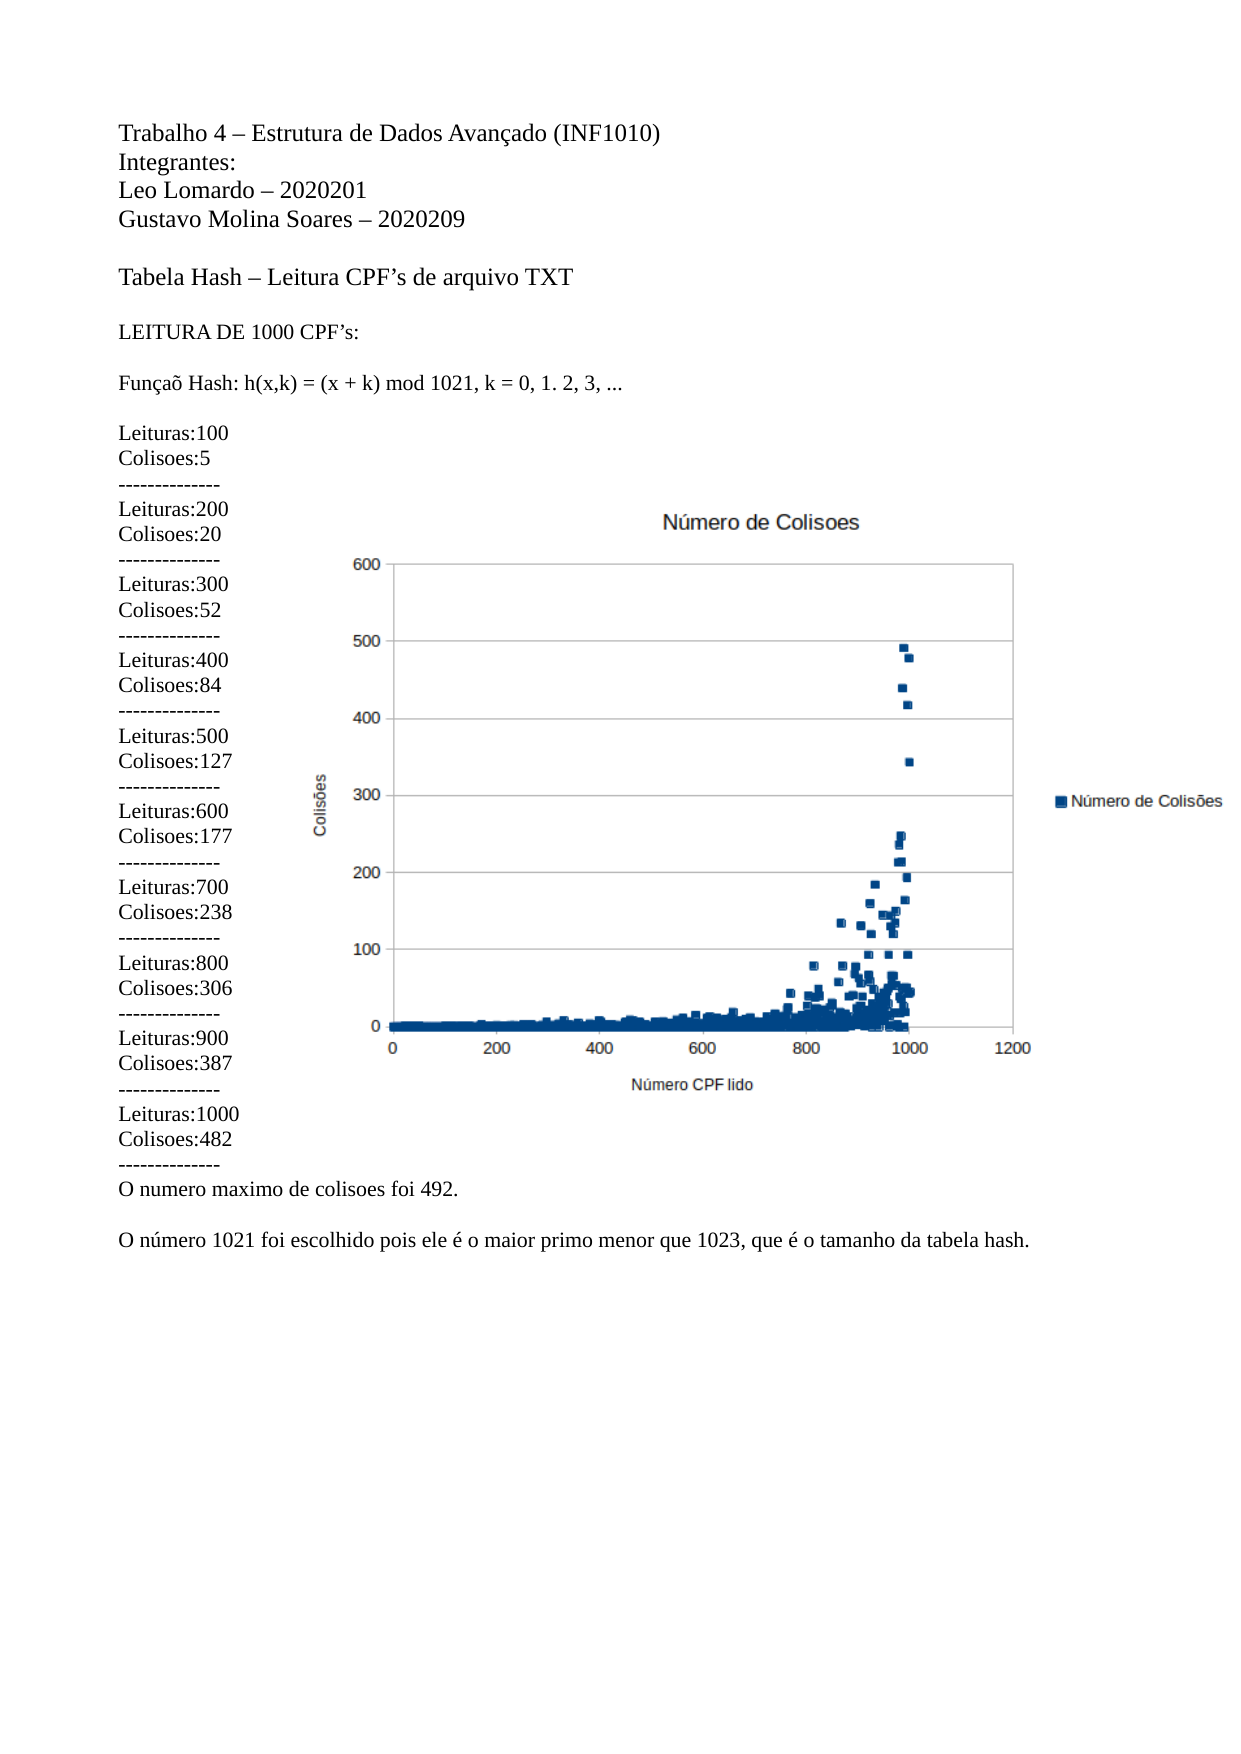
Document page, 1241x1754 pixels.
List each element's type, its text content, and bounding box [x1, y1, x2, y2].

text Colisoes:84 [118, 672, 285, 697]
text Leituras:700 [118, 874, 285, 899]
text Leituras:300 [118, 571, 285, 597]
text Colisoes:177 [118, 823, 285, 849]
text -------------- [118, 773, 285, 798]
text -------------- [118, 924, 285, 949]
text -------------- [118, 1000, 285, 1025]
text Colisoes:52 [118, 597, 285, 622]
text Leituras:900 [118, 1025, 285, 1050]
text Leituras:100 [118, 420, 1122, 445]
text Colisoes:127 [118, 748, 285, 773]
text -------------- [118, 1151, 1122, 1176]
text Colisoes:5 [118, 445, 1122, 471]
text Funçaõ Hash: h(x,k) = (x + k) mod 1021, k = 0, 1. 2, 3, ... [118, 370, 1122, 395]
text Colisoes:387 [118, 1050, 285, 1076]
text Leituras:200 [118, 496, 285, 521]
text O numero maximo de colisoes foi 492. [118, 1176, 1122, 1202]
text -------------- [118, 622, 285, 647]
text Leituras:800 [118, 949, 285, 975]
text Leituras:600 [118, 798, 285, 823]
text Gustavo Molina Soares – 2020209 [118, 204, 1122, 233]
text Leituras:400 [118, 647, 285, 672]
text Colisoes:238 [118, 899, 285, 924]
text Leituras:500 [118, 723, 285, 748]
text -------------- [118, 546, 285, 571]
text Leituras:1000 [118, 1101, 1122, 1126]
text Trabalho 4 – Estrutura de Dados Avançado (INF1010) [118, 118, 1122, 147]
text -------------- [118, 471, 1122, 496]
picture [285, 483, 1239, 1119]
text Colisoes:482 [118, 1126, 1122, 1151]
text -------------- [118, 697, 285, 723]
text Leo Lomardo – 2020201 [118, 176, 1122, 204]
text LEITURA DE 1000 CPF’s: [118, 319, 1122, 344]
text -------------- [118, 1076, 285, 1101]
text -------------- [118, 849, 285, 874]
text Colisoes:306 [118, 975, 285, 1000]
text O número 1021 foi escolhido pois ele é o maior primo menor que 1023, que é o tamanho da tabela hash. [118, 1227, 1122, 1252]
text Integrantes: [118, 147, 1122, 176]
text Colisoes:20 [118, 521, 285, 546]
text Tabela Hash – Leitura CPF’s de arquivo TXT [118, 262, 1122, 291]
